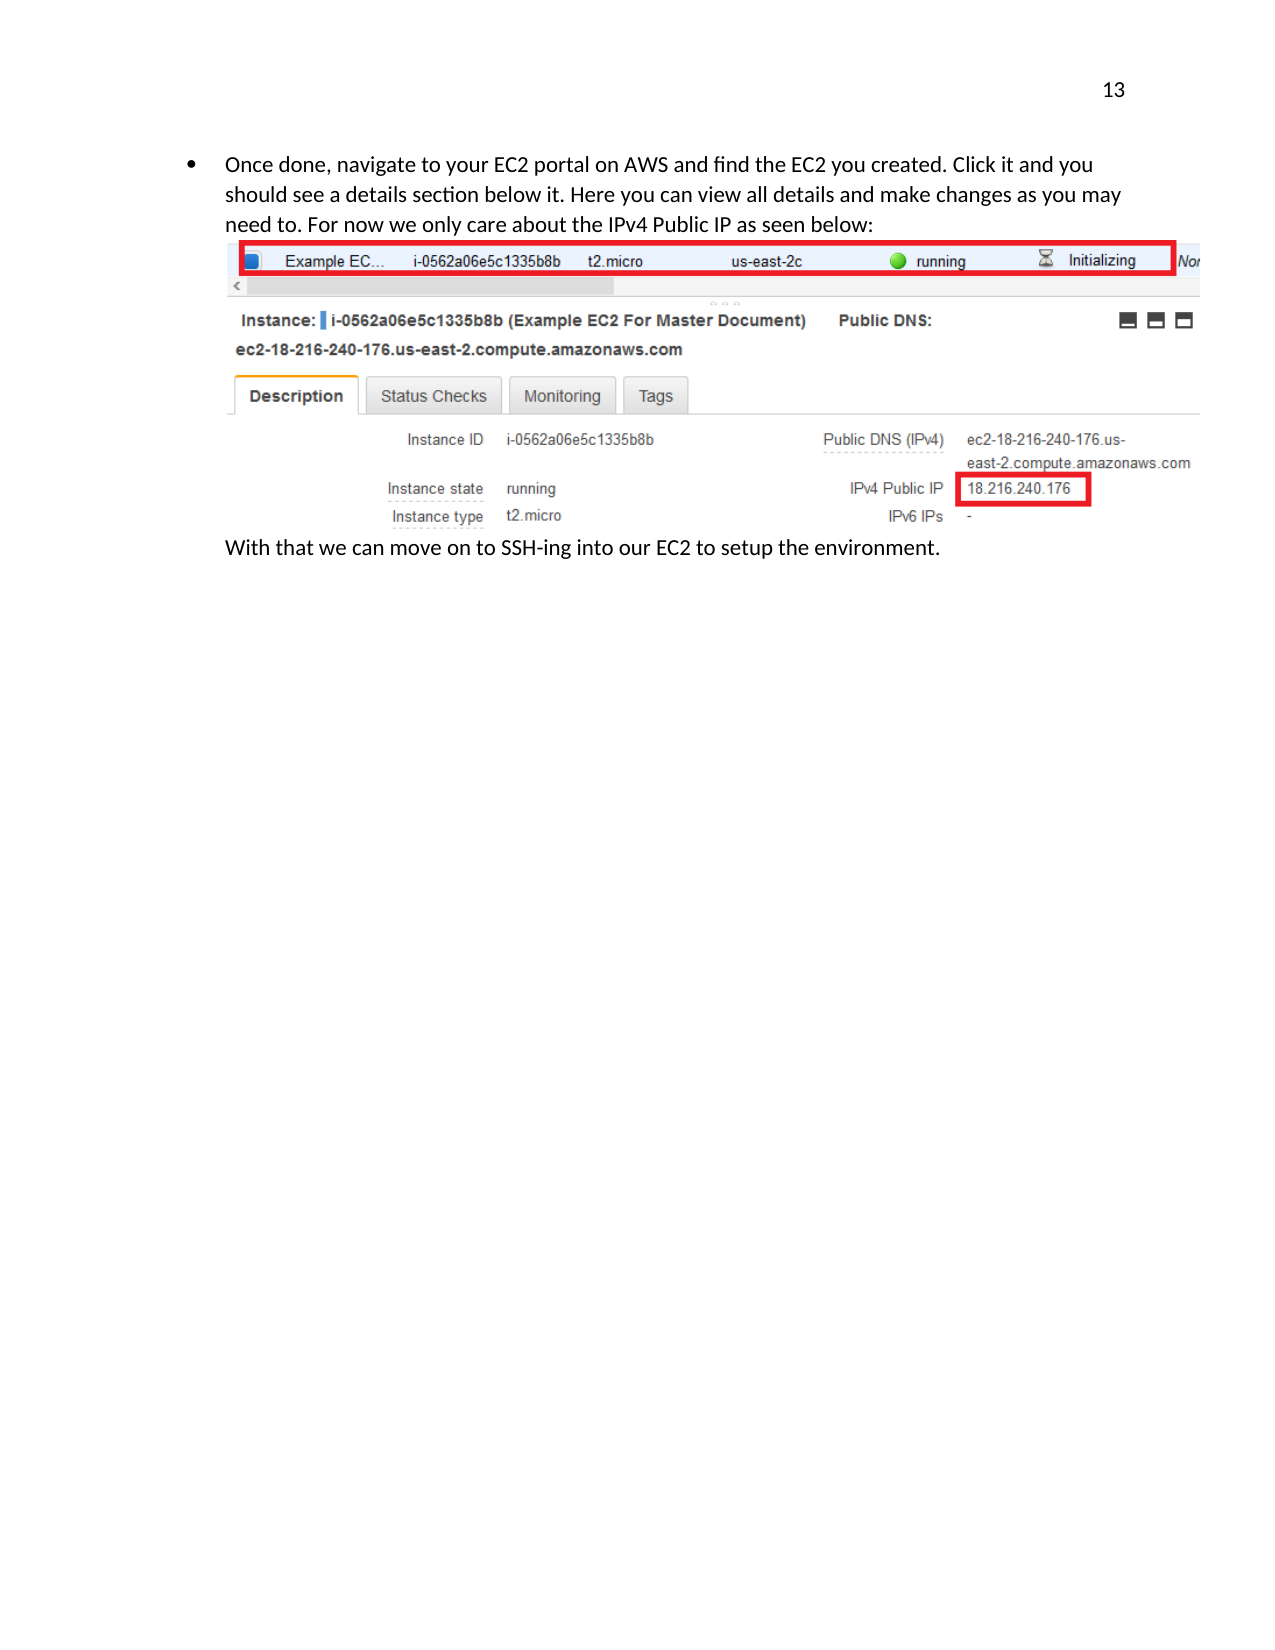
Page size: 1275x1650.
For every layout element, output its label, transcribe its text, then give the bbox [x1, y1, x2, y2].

picture [225, 240, 1200, 530]
list With that we can move on to SSH-ing into our EC2 to setup the environment. [225, 533, 1125, 561]
list Once done, navigate to your EC2 portal on AWS and find the EC2 you created. Click it and you should see a details section below it. Here you can view all details and make changes as you may need to. For now we only care about the IPv4 Public IP as seen below: [187, 150, 1125, 238]
